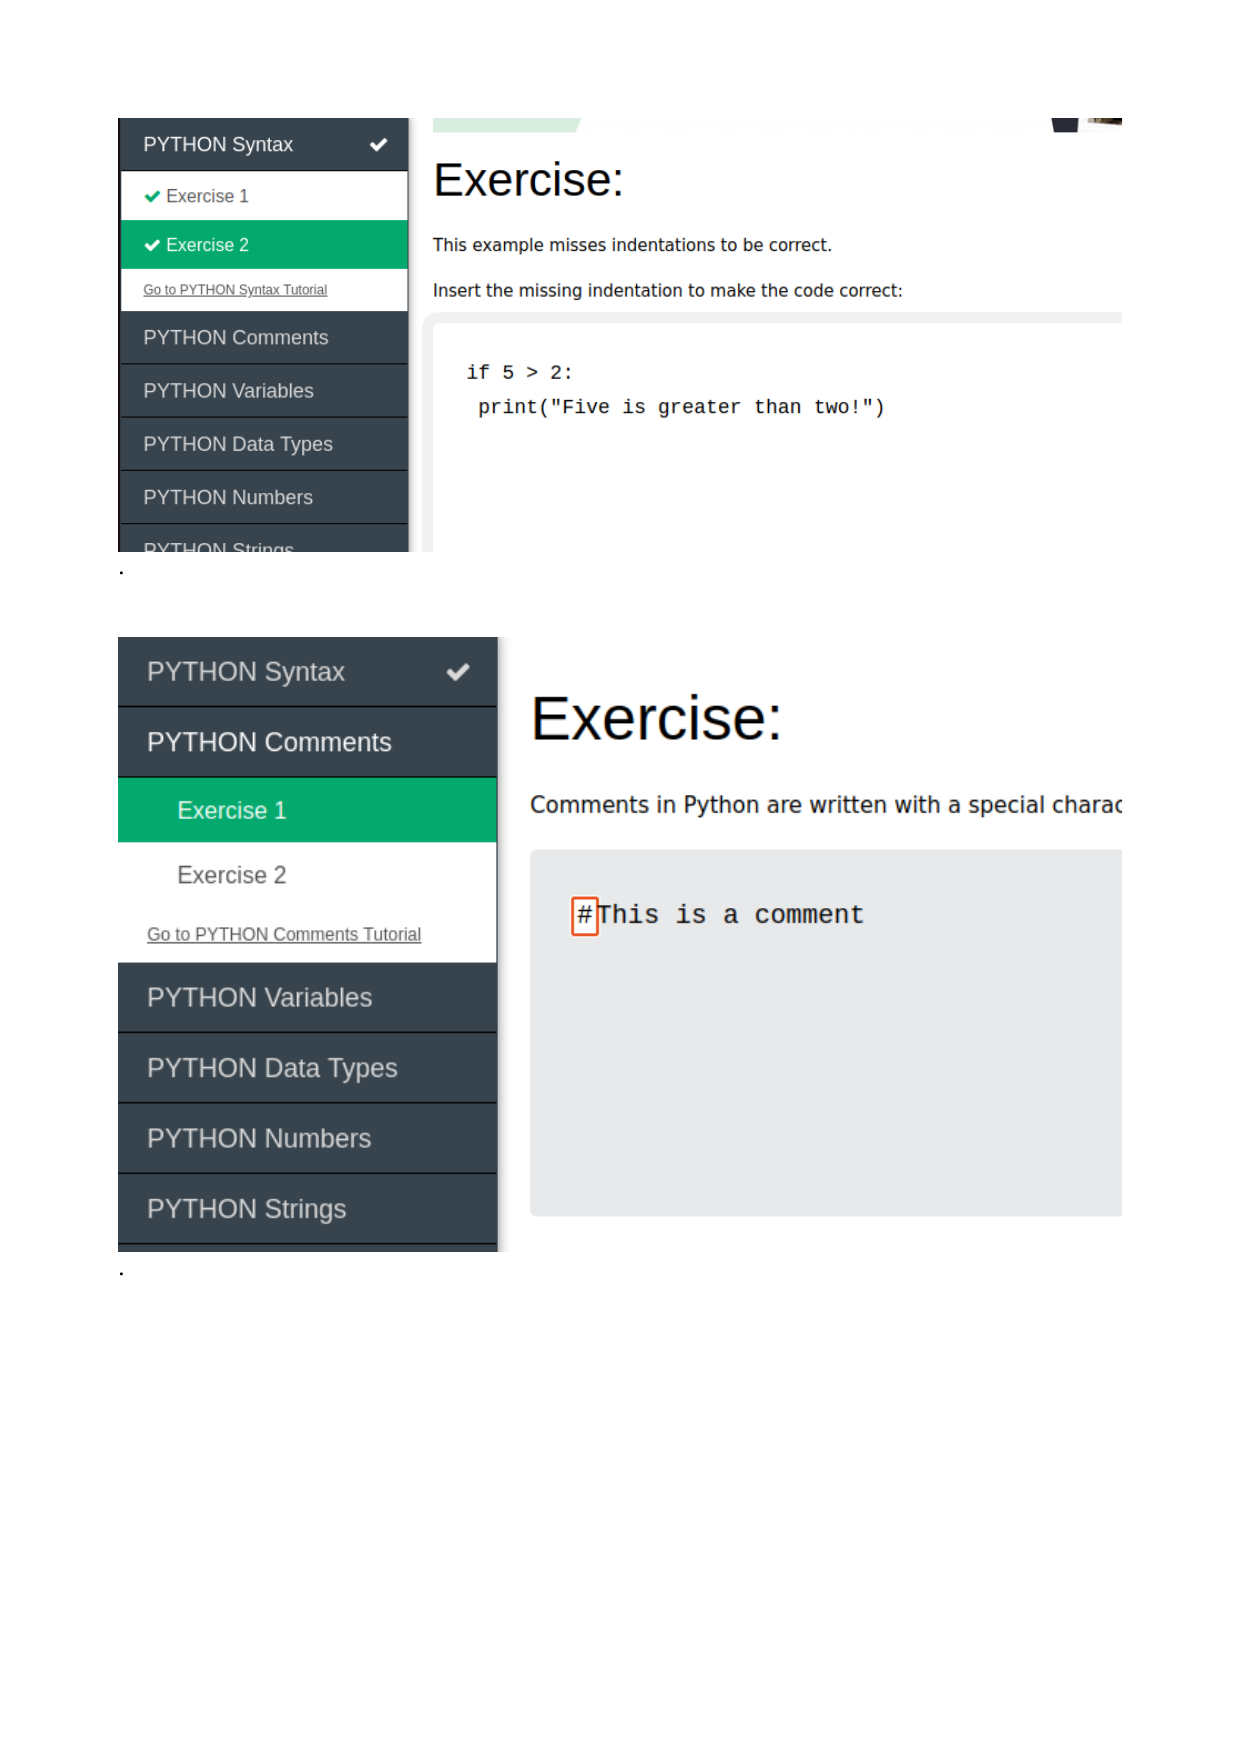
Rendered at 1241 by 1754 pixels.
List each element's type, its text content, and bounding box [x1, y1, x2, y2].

text . [118, 552, 1122, 580]
picture [118, 118, 1123, 552]
text . [118, 1252, 1122, 1280]
picture [118, 637, 1123, 1252]
